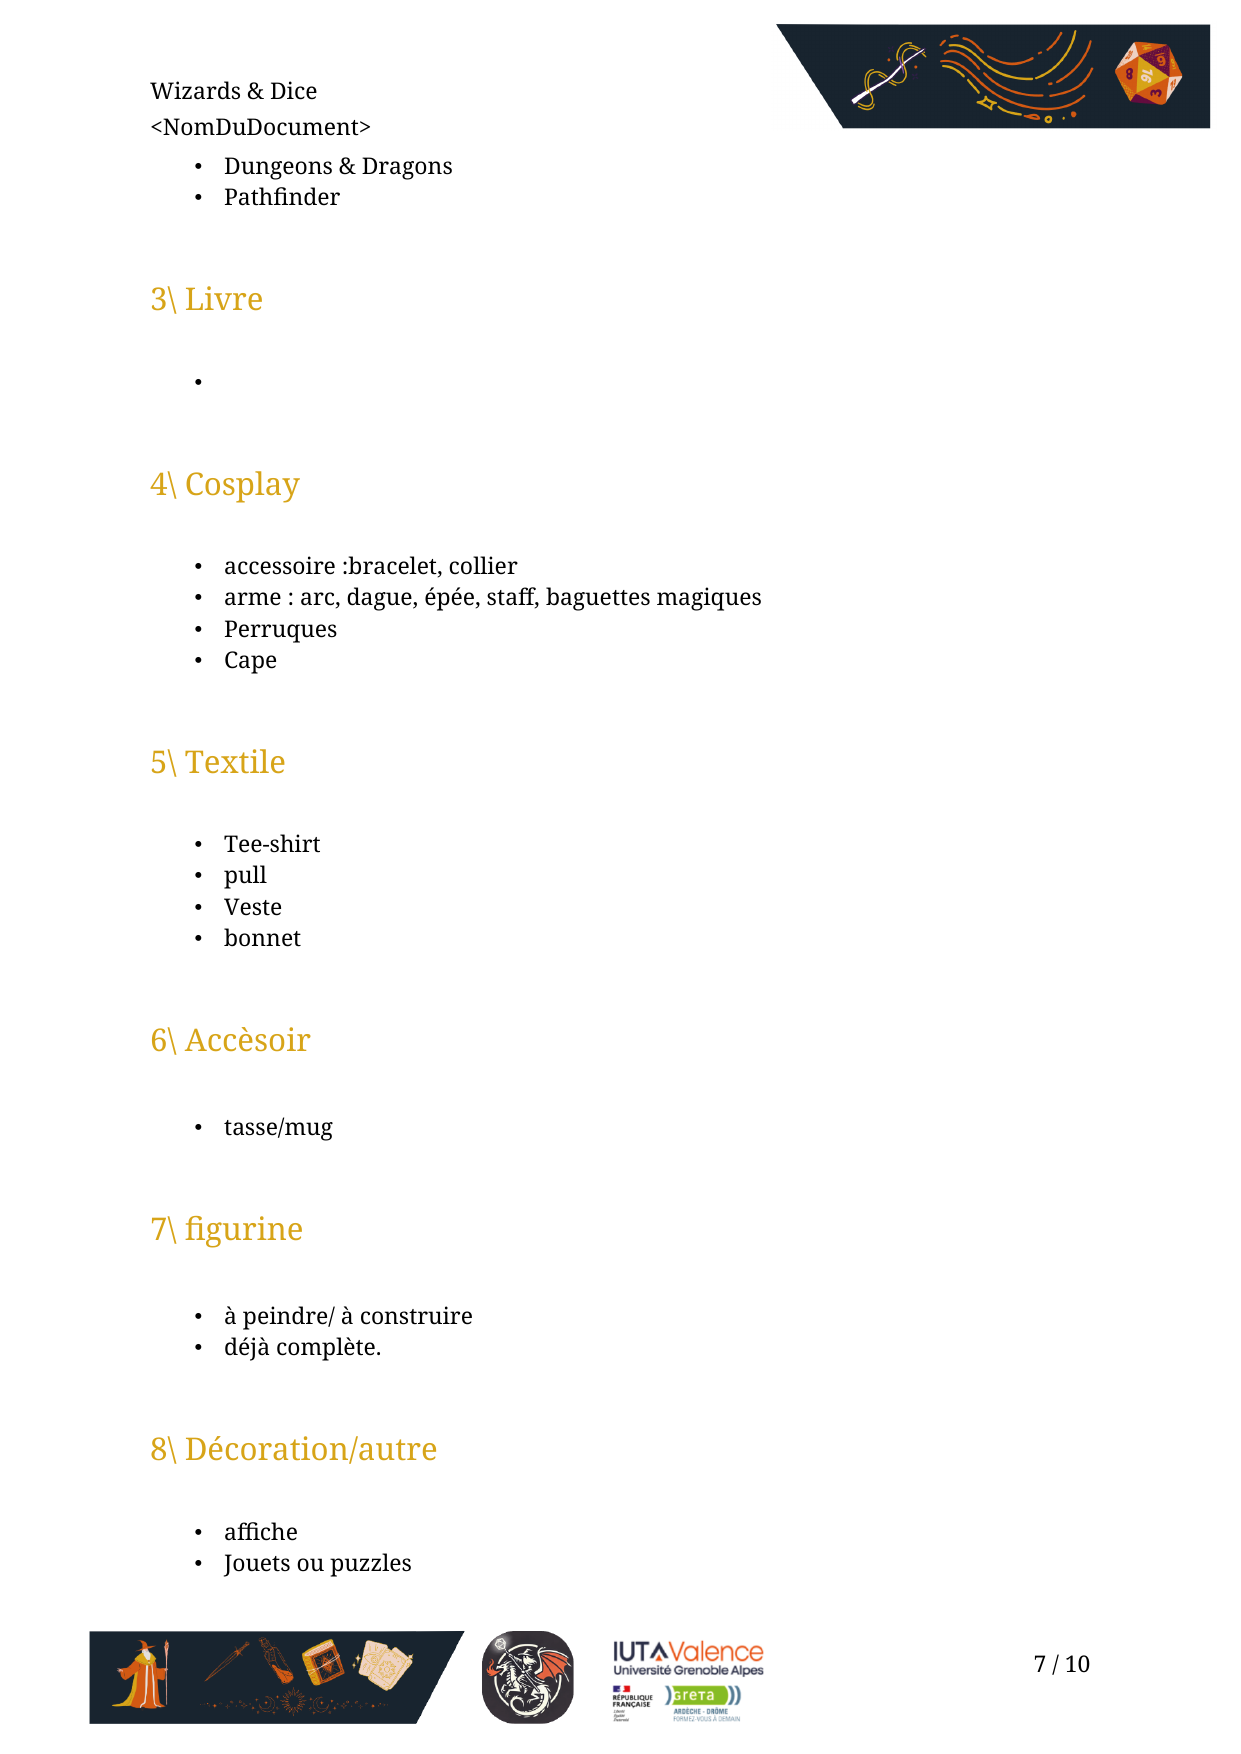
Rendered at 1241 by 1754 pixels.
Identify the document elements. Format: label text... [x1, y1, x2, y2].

subtitle 4\ Cosplay [150, 461, 1090, 504]
list affiche [194, 1516, 1090, 1547]
subtitle 6\ Accèsoir [150, 1018, 1090, 1060]
list Perruques [194, 612, 1090, 644]
picture [81, 1620, 788, 1733]
list Jouets ou puzzles [194, 1547, 1090, 1578]
list arme : arc, dague, épée, staff, baguettes magiques [194, 581, 1090, 612]
picture [771, 21, 1218, 131]
list Tee-shirt [194, 828, 1090, 859]
list pull [194, 859, 1090, 891]
list Dungeons & Dragons [194, 150, 1090, 181]
list à peindre/ à construire [194, 1300, 1090, 1331]
list Veste [194, 891, 1090, 922]
subtitle 7\ figurine [150, 1207, 1090, 1249]
list Pathfinder [194, 181, 1090, 212]
list déjà complète. [194, 1331, 1090, 1362]
subtitle 8\ Décoration/autre [150, 1427, 1090, 1470]
list Cape [194, 644, 1090, 675]
list tasse/mug [194, 1111, 1090, 1142]
subtitle 5\ Textile [150, 739, 1090, 782]
list bonnet [194, 922, 1090, 953]
subtitle 3\ Livre [150, 277, 1090, 320]
list accessoire :bracelet, collier [194, 550, 1090, 581]
